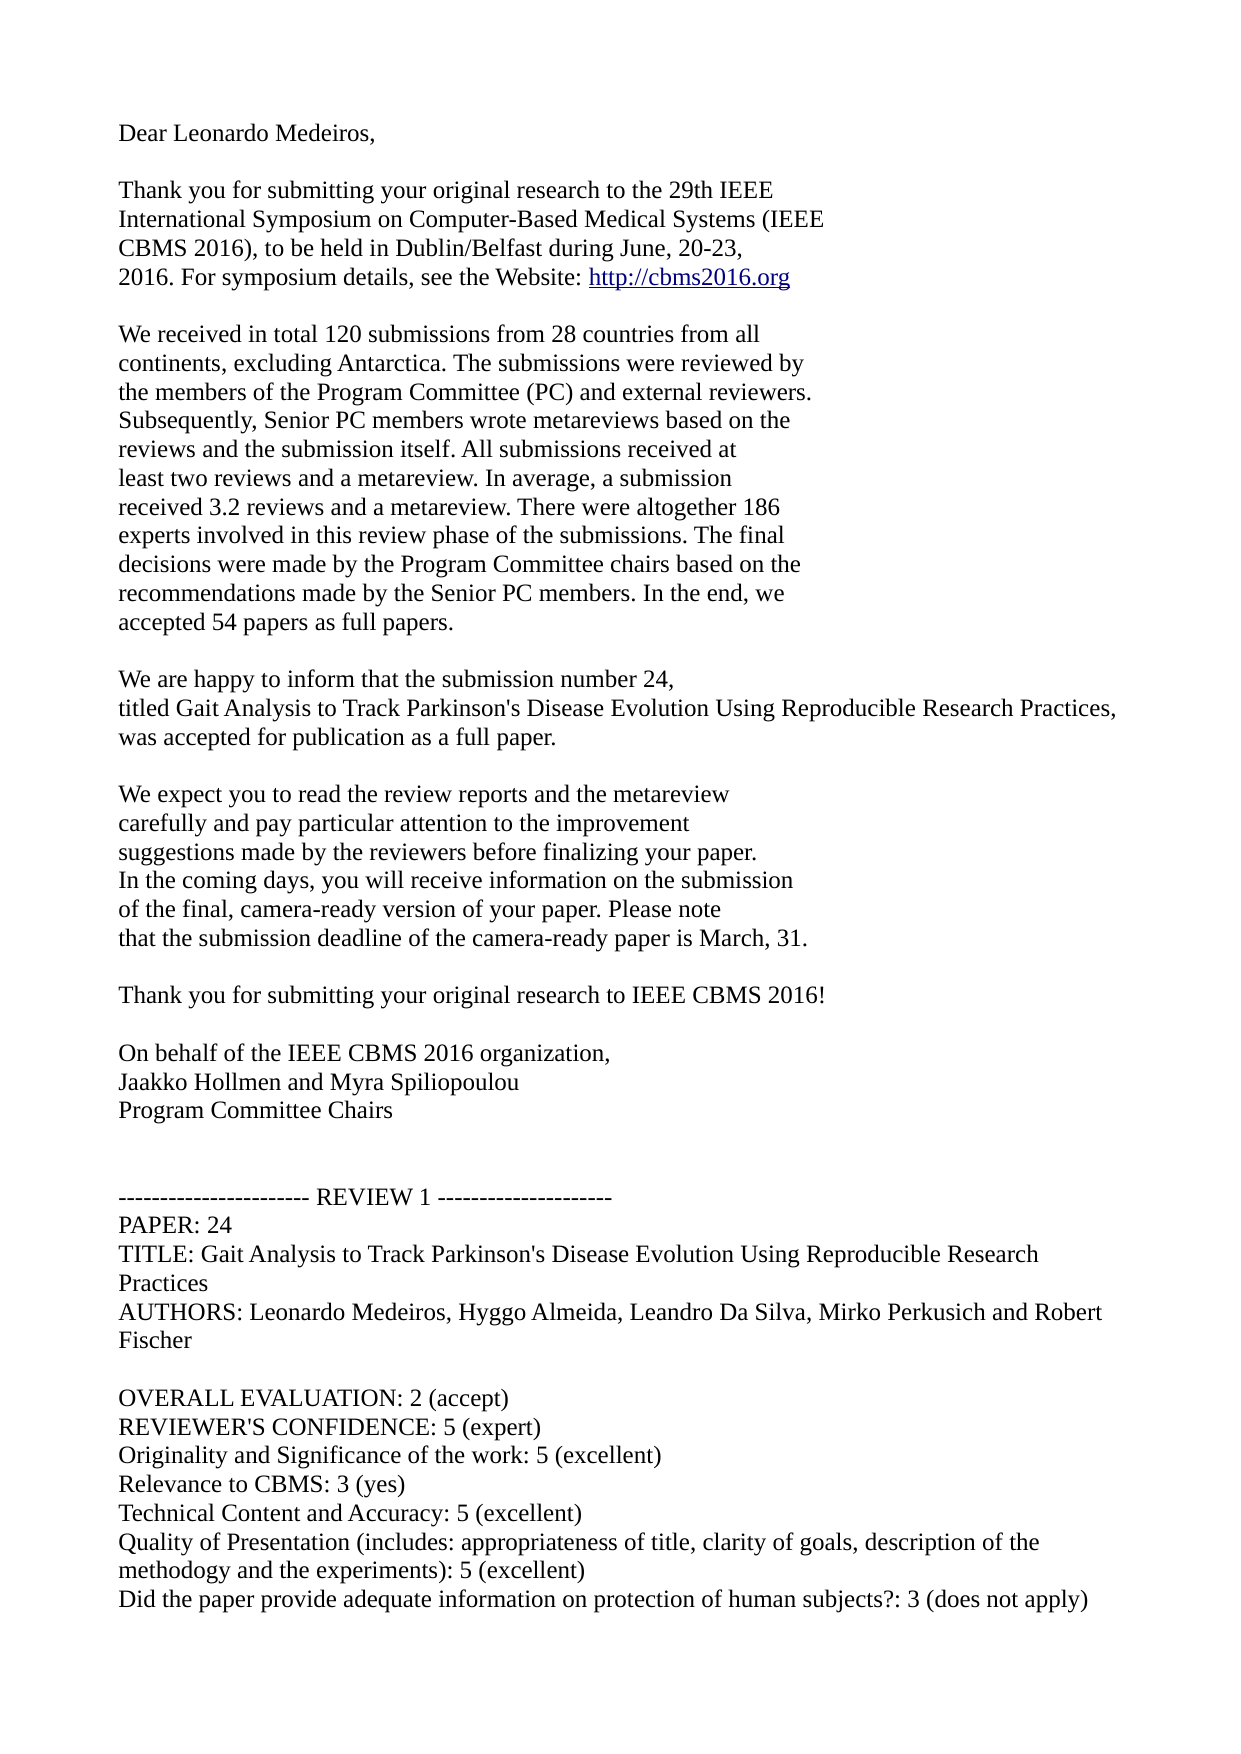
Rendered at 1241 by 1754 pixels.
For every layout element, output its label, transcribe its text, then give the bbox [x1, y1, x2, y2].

text Dear Leonardo Medeiros, Thank you for submitting your original research to the 29th IEEE International Symposium on Computer-Based Medical Systems (IEEE CBMS 2016), to be held in Dublin/Belfast during June, 20-23, 2016. For symposium details, see the Website: http://cbms2016.org We received in total 120 submissions from 28 countries from all continents, excluding Antarctica. The submissions were reviewed by the members of the Program Committee (PC) and external reviewers. Subsequently, Senior PC members wrote metareviews based on the reviews and the submission itself. All submissions received at least two reviews and a metareview. In average, a submission received 3.2 reviews and a metareview. There were altogether 186 experts involved in this review phase of the submissions. The final decisions were made by the Program Committee chairs based on the recommendations made by the Senior PC members. In the end, we accepted 54 papers as full papers. We are happy to inform that the submission number 24, titled Gait Analysis to Track Parkinson's Disease Evolution Using Reproducible Research Practices, was accepted for publication as a full paper. We expect you to read the review reports and the metareview carefully and pay particular attention to the improvement suggestions made by the reviewers before finalizing your paper. In the coming days, you will receive information on the submission of the final, camera-ready version of your paper. Please note that the submission deadline of the camera-ready paper is March, 31. Thank you for submitting your original research to IEEE CBMS 2016! On behalf of the IEEE CBMS 2016 organization, Jaakko Hollmen and Myra Spiliopoulou Program Committee Chairs ----------------------- REVIEW 1 --------------------- PAPER: 24 TITLE: Gait Analysis to Track Parkinson's Disease Evolution Using Reproducible Research Practices AUTHORS: Leonardo Medeiros, Hyggo Almeida, Leandro Da Silva, Mirko Perkusich and Robert Fischer OVERALL EVALUATION: 2 (accept) REVIEWER'S CONFIDENCE: 5 (expert) Originality and Significance of the work: 5 (excellent) Relevance to CBMS: 3 (yes) Technical Content and Accuracy: 5 (excellent) Quality of Presentation (includes: appropriateness of title, clarity of goals, description of the methodogy and the experiments): 5 (excellent) Did the paper provide adequate information on protection of human subjects?: 3 (does not apply) [118, 118, 1122, 1613]
